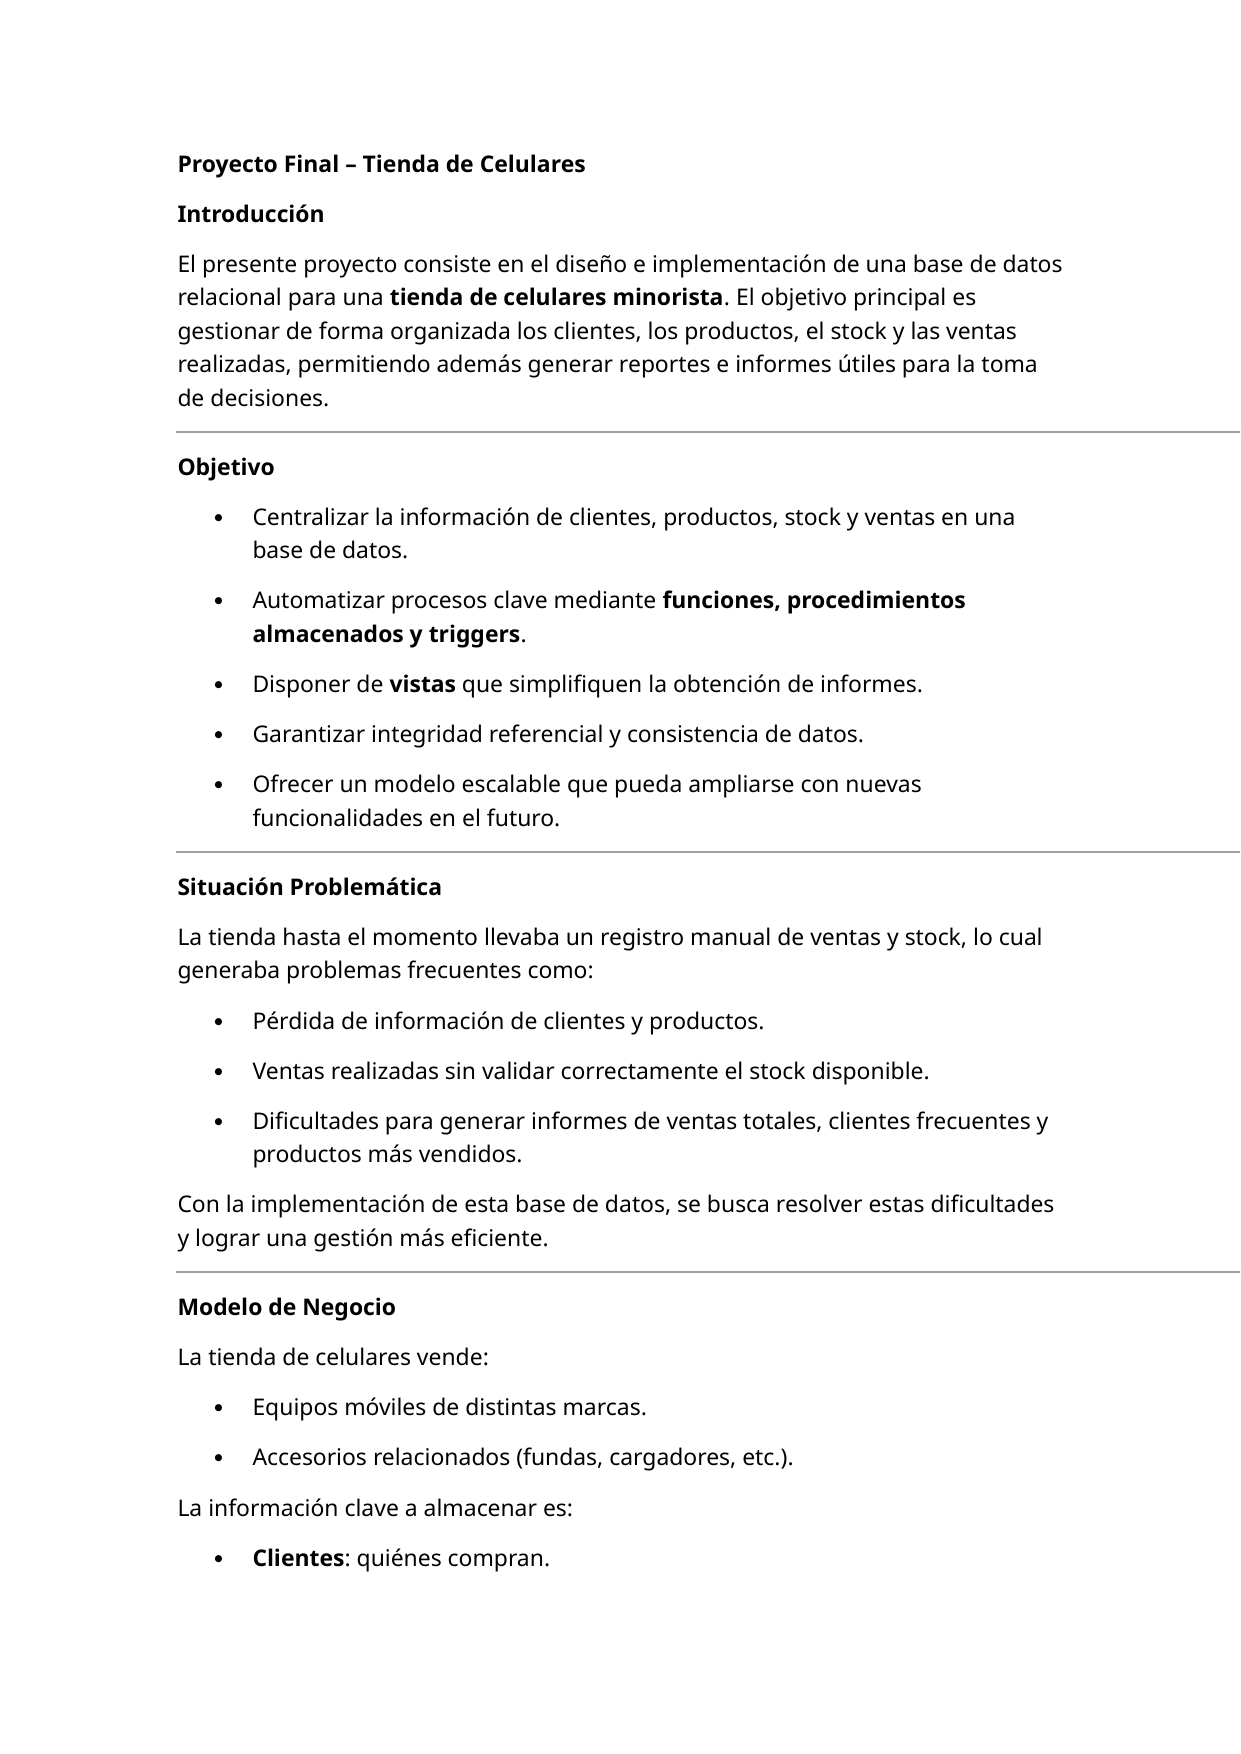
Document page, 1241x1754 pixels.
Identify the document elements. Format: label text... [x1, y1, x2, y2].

text La tienda de celulares vende: [177, 1341, 1063, 1372]
list Ventas realizadas sin validar correctamente el stock disponible. [215, 1055, 1063, 1086]
text Con la implementación de esta base de datos, se busca resolver estas dificultades y lograr una gestión más eficiente. [177, 1188, 1063, 1253]
list Disponer de vistas que simplifiquen la obtención de informes. [215, 668, 1063, 699]
text Objetivo [177, 451, 1063, 482]
text El presente proyecto consiste en el diseño e implementación de una base de datos relacional para una tienda de celulares minorista. El objetivo principal es gestionar de forma organizada los clientes, los productos, el stock y las ventas realizadas, permitiendo además generar reportes e informes útiles para la toma de decisiones. [177, 248, 1063, 413]
text Introducción [177, 198, 1063, 229]
list Centralizar la información de clientes, productos, stock y ventas en una base de datos. [215, 501, 1063, 566]
list Pérdida de información de clientes y productos. [215, 1004, 1063, 1036]
list Dificultades para generar informes de ventas totales, clientes frecuentes y productos más vendidos. [215, 1105, 1063, 1169]
text Proyecto Final – Tienda de Celulares [177, 148, 1063, 179]
list Clientes: quiénes compran. [215, 1542, 1063, 1573]
list Accesorios relacionados (fundas, cargadores, etc.). [215, 1441, 1063, 1473]
list Garantizar integridad referencial y consistencia de datos. [215, 718, 1063, 749]
list Equipos móviles de distintas marcas. [215, 1391, 1063, 1422]
list Automatizar procesos clave mediante funciones, procedimientos almacenados y triggers. [215, 584, 1063, 649]
text Situación Problemática [177, 871, 1063, 902]
text La tienda hasta el momento llevaba un registro manual de ventas y stock, lo cual generaba problemas frecuentes como: [177, 921, 1063, 986]
list Ofrecer un modelo escalable que pueda ampliarse con nuevas funcionalidades en el futuro. [215, 768, 1063, 833]
text La información clave a almacenar es: [177, 1491, 1063, 1523]
text Modelo de Negocio [177, 1291, 1063, 1322]
